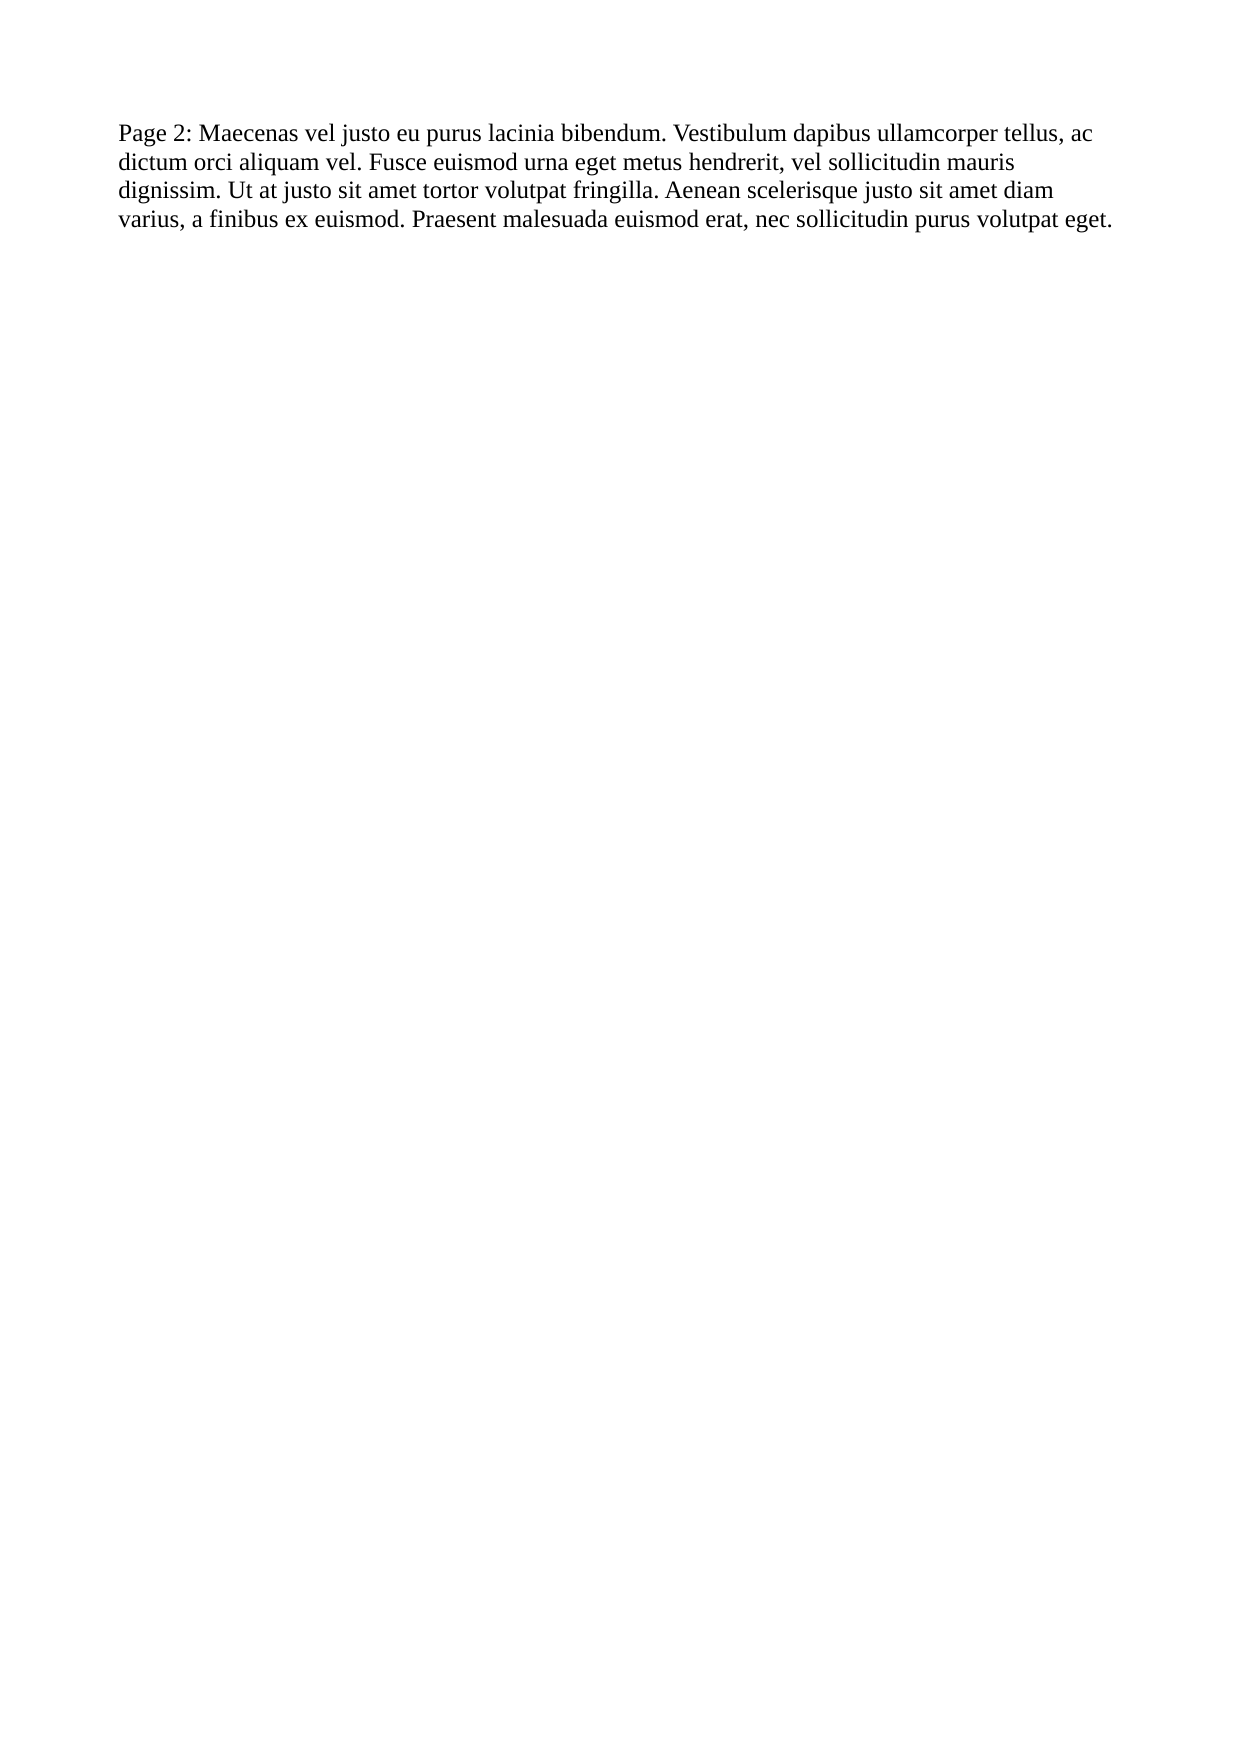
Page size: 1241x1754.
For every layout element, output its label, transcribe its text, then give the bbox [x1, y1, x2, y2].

text Page 2: Maecenas vel justo eu purus lacinia bibendum. Vestibulum dapibus ullamcorper tellus, ac dictum orci aliquam vel. Fusce euismod urna eget metus hendrerit, vel sollicitudin mauris dignissim. Ut at justo sit amet tortor volutpat fringilla. Aenean scelerisque justo sit amet diam varius, a finibus ex euismod. Praesent malesuada euismod erat, nec sollicitudin purus volutpat eget. [118, 118, 1122, 233]
